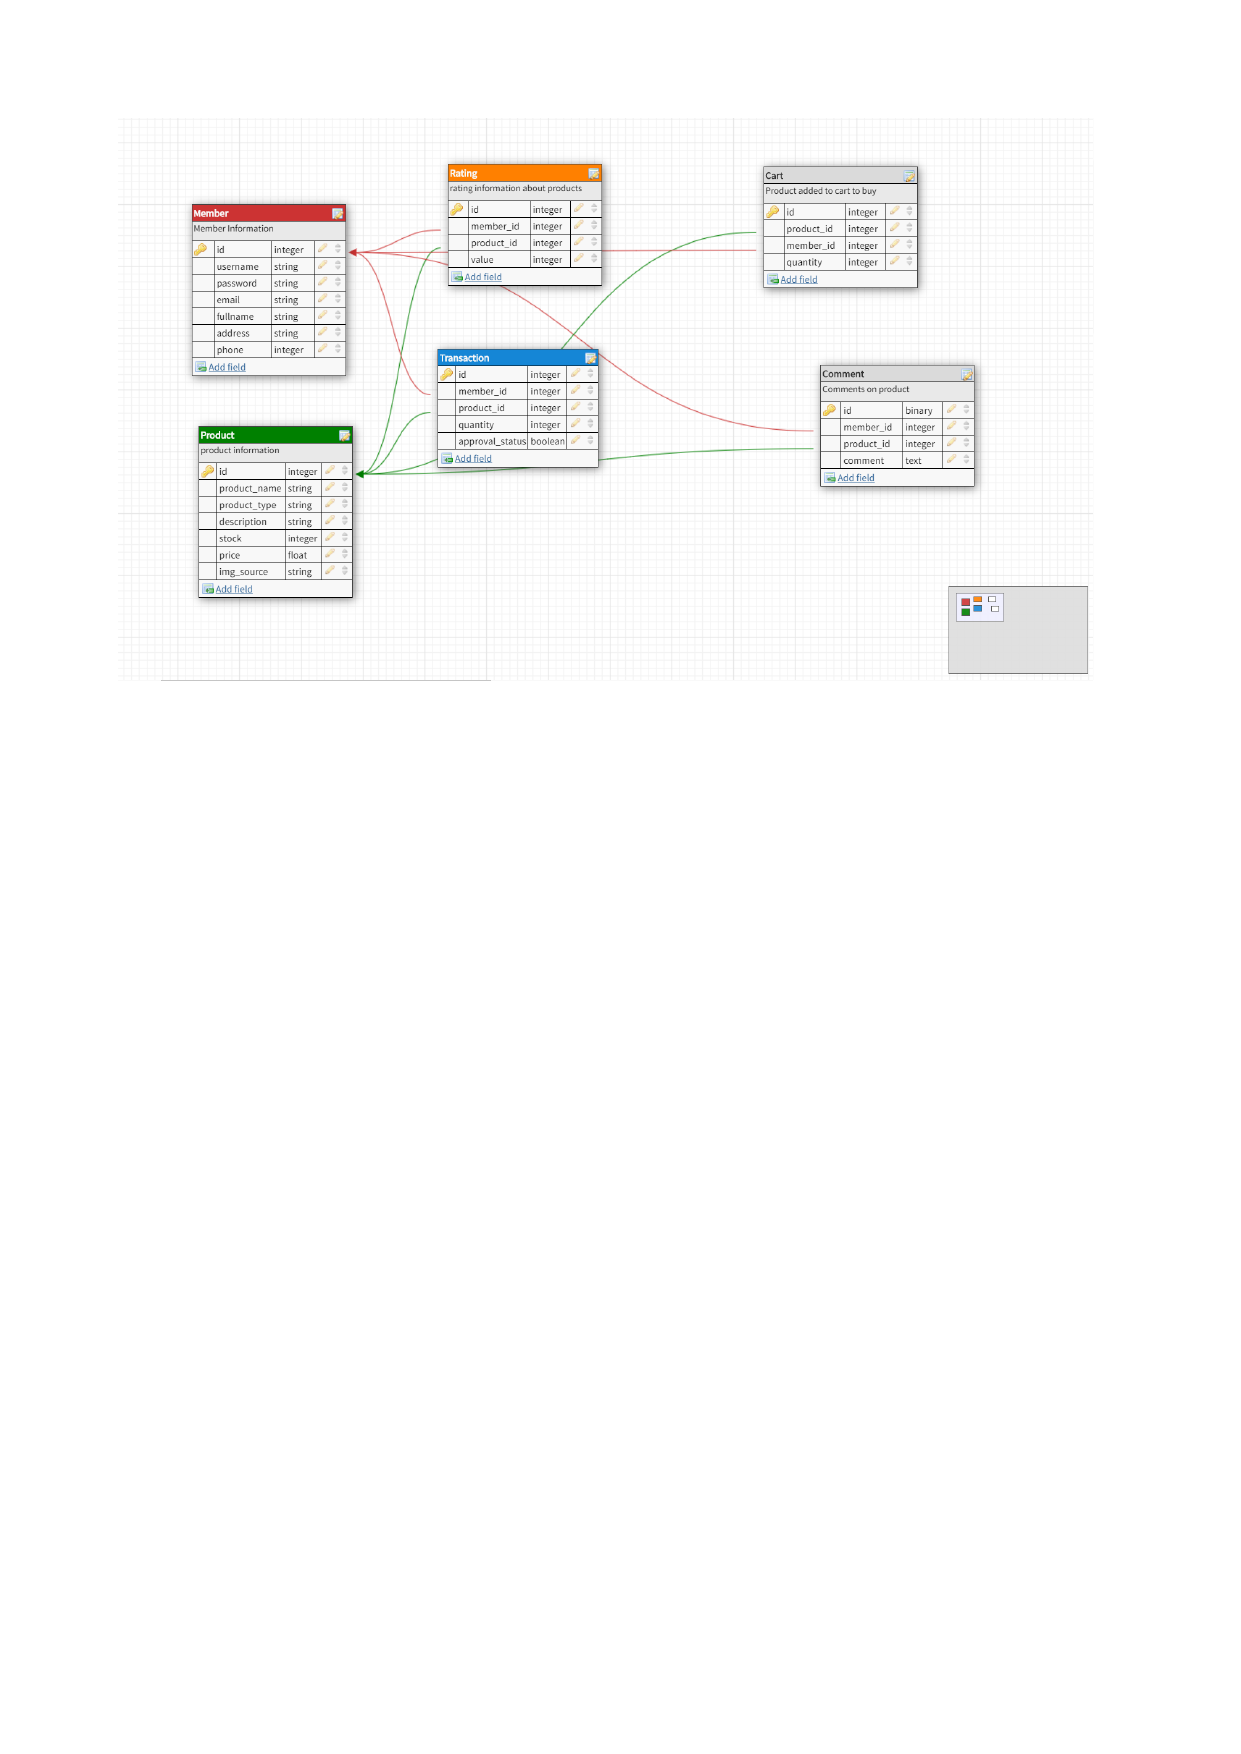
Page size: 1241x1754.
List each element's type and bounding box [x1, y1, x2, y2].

picture [118, 118, 1094, 681]
